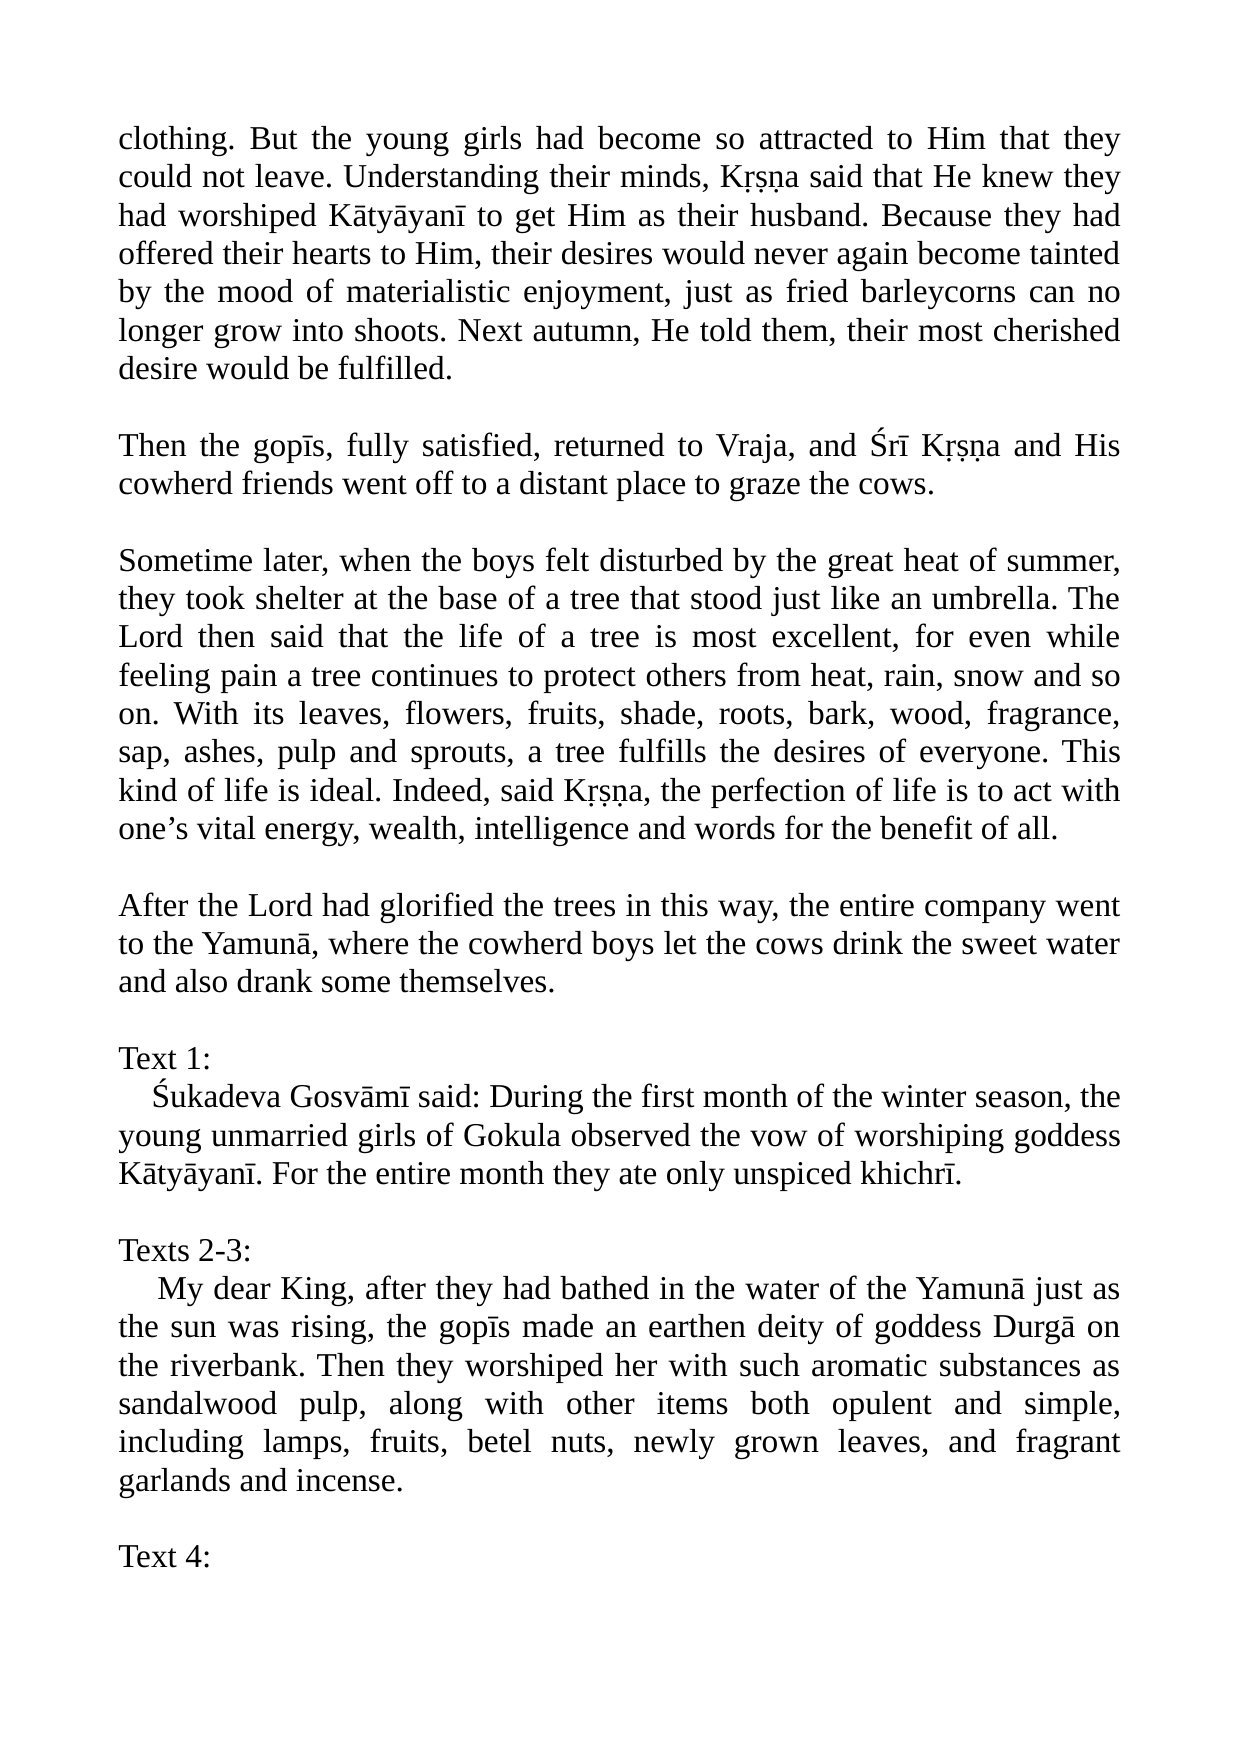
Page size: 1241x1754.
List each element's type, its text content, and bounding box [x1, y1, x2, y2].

text After the Lord had glorified the trees in this way, the entire company went to the Yamunā, where the cowherd boys let the cows drink the sweet water and also drank some themselves. [118, 885, 1122, 1000]
text Texts 2-3: [118, 1230, 1122, 1268]
text Śukadeva Gosvāmī said: During the first month of the winter season, the young unmarried girls of Gokula observed the vow of worshiping goddess Kātyāyanī. For the entire month they ate only unspiced khichrī. [118, 1076, 1122, 1191]
text Then the gopīs, fully satisfied, returned to Vraja, and Śrī Kṛṣṇa and His cowherd friends went off to a distant place to graze the cows. [118, 425, 1122, 501]
text Sometime later, when the boys felt disturbed by the great heat of summer, they took shelter at the base of a tree that stood just like an umbrella. The Lord then said that the life of a tree is most excellent, for even while feeling pain a tree continues to protect others from heat, rain, snow and so on. With its leaves, flowers, fruits, shade, roots, bark, wood, fragrance, sap, ashes, pulp and sprouts, a tree fulfills the desires of everyone. This kind of life is ideal. Indeed, said Kṛṣṇa, the perfection of life is to act with one’s vital energy, wealth, intelligence and words for the benefit of all. [118, 540, 1122, 846]
text My dear King, after they had bathed in the water of the Yamunā just as the sun was rising, the gopīs made an earthen deity of goddess Durgā on the riverbank. Then they worshiped her with such aromatic substances as sandalwood pulp, along with other items both opulent and simple, including lamps, fruits, betel nuts, newly grown leaves, and fragrant garlands and incense. [118, 1268, 1122, 1498]
text Text 1: [118, 1038, 1122, 1076]
text Text 4: [118, 1536, 1122, 1575]
text clothing. But the young girls had become so attracted to Him that they could not leave. Understanding their minds, Kṛṣṇa said that He knew they had worshiped Kātyāyanī to get Him as their husband. Because they had offered their hearts to Him, their desires would never again become tainted by the mood of materialistic enjoyment, just as fried barleycorns can no longer grow into shoots. Next autumn, He told them, their most cherished desire would be fulfilled. [118, 118, 1122, 386]
